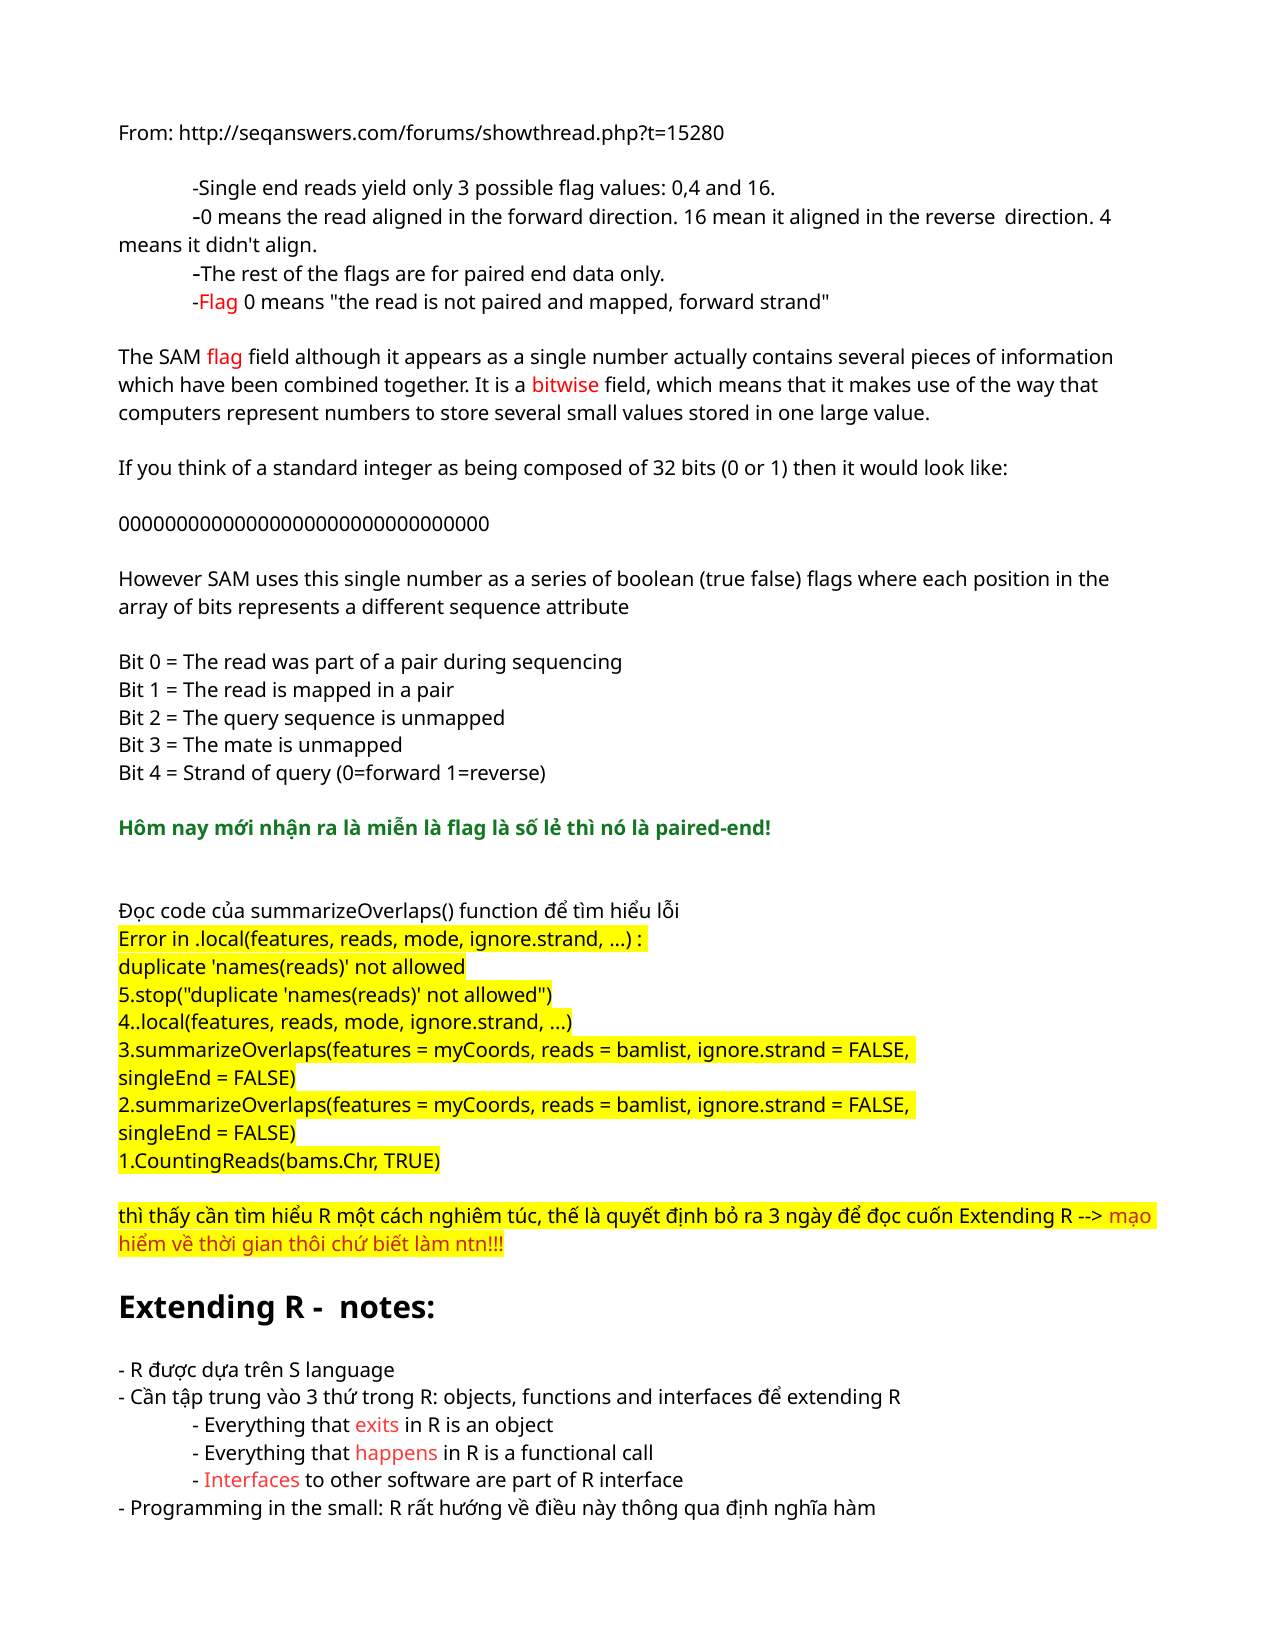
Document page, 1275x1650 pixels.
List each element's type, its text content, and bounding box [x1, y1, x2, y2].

text thì thấy cần tìm hiểu R một cách nghiêm túc, thế là quyết định bỏ ra 3 ngày để đọc cuốn Extending R --> mạo hiểm về thời gian thôi chứ biết làm ntn!!! [118, 1202, 1157, 1257]
text singleEnd = FALSE) [118, 1119, 1157, 1146]
text - Everything that exits in R is an object [192, 1411, 1157, 1438]
text -Single end reads yield only 3 possible flag values: 0,4 and 16. -0 means the read aligned in the forward direction. 16 mean it aligned in the reverse direction. 4 means it didn't align. -The rest of the flags are for paired end data only. [118, 173, 1157, 287]
text - R được dựa trên S language [118, 1355, 1157, 1383]
text - Everything that happens in R is a functional call [192, 1438, 1157, 1466]
text 2.summarizeOverlaps(features = myCoords, reads = bamlist, ignore.strand = FALSE, [118, 1091, 1157, 1119]
text 4..local(features, reads, mode, ignore.strand, ...) [118, 1008, 1157, 1036]
text The SAM flag field although it appears as a single number actually contains several pieces of information which have been combined together. It is a bitwise field, which means that it makes use of the way that computers represent numbers to store several small values stored in one large value. If you think of a standard integer as being composed of 32 bits (0 or 1) then it would look like: 00000000000000000000000000000000 However SAM uses this single number as a series of boolean (true false) flags where each position in the array of bits represents a different sequence attribute Bit 0 = The read was part of a pair during sequencing Bit 1 = The read is mapped in a pair Bit 2 = The query sequence is unmapped Bit 3 = The mate is unmapped Bit 4 = Strand of query (0=forward 1=reverse) [118, 343, 1157, 786]
text 5.stop("duplicate 'names(reads)' not allowed") [118, 980, 1157, 1008]
text Error in .local(features, reads, mode, ignore.strand, ...) : [118, 925, 1157, 952]
text singleEnd = FALSE) [118, 1063, 1157, 1091]
text -Flag 0 means "the read is not paired and mapped, forward strand" [118, 287, 1157, 315]
text Đọc code của summarizeOverlaps() function để tìm hiểu lỗi [118, 897, 1157, 925]
text From: http://seqanswers.com/forums/showthread.php?t=15280 [118, 118, 1157, 146]
text - Programming in the small: R rất hướng về điều này thông qua định nghĩa hàm [118, 1494, 1157, 1522]
text 1.CountingReads(bams.Chr, TRUE) [118, 1146, 1157, 1174]
text - Cần tập trung vào 3 thứ trong R: objects, functions and interfaces để extending R [118, 1383, 1157, 1411]
text 3.summarizeOverlaps(features = myCoords, reads = bamlist, ignore.strand = FALSE, [118, 1036, 1157, 1063]
text Extending R - notes: [118, 1285, 1157, 1328]
text Hôm nay mới nhận ra là miễn là flag là số lẻ thì nó là paired-end! [118, 814, 1157, 842]
text - Interfaces to other software are part of R interface [192, 1466, 1157, 1494]
text duplicate 'names(reads)' not allowed [118, 952, 1157, 980]
